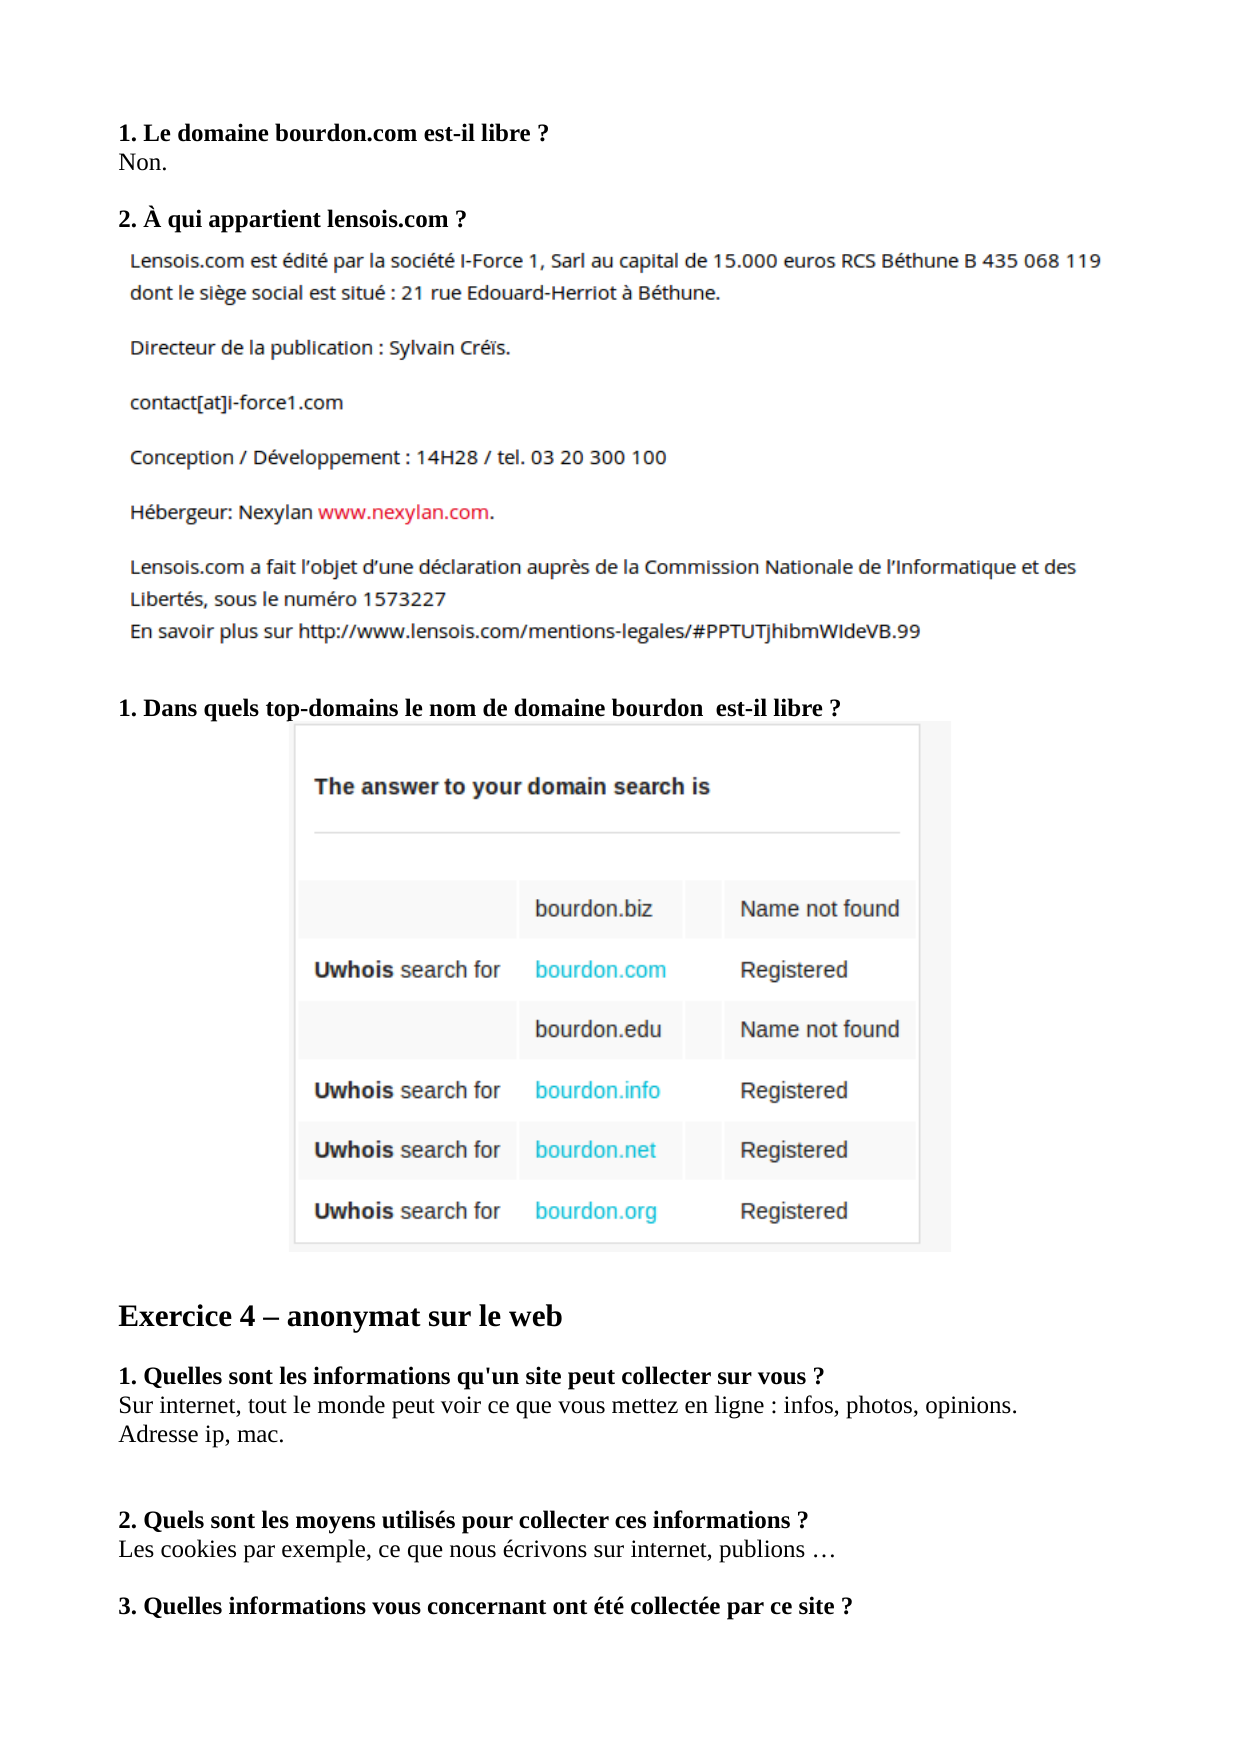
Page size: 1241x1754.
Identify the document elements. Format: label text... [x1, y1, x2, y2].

text Non. [118, 147, 1122, 176]
text Exercice 4 – anonymat sur le web [118, 1297, 1122, 1333]
text 1. Quelles sont les informations qu'un site peut collecter sur vous ? [118, 1361, 1122, 1390]
text Sur internet, tout le monde peut voir ce que vous mettez en ligne : infos, photos, opinions. [118, 1390, 1122, 1419]
text 2. À qui appartient lensois.com ? [118, 204, 1122, 233]
picture [288, 721, 952, 1252]
text 1. Dans quels top-domains le nom de domaine bourdon est-il libre ? [118, 693, 1122, 722]
text 3. Quelles informations vous concernant ont été collectée par ce site ? [118, 1591, 1122, 1620]
text 2. Quels sont les moyens utilisés pour collecter ces informations ? [118, 1505, 1122, 1534]
text Les cookies par exemple, ce que nous écrivons sur internet, publions … [118, 1534, 1122, 1563]
text Adresse ip, mac. [118, 1419, 1122, 1448]
text 1. Le domaine bourdon.com est-il libre ? [118, 118, 1122, 147]
picture [118, 233, 1123, 665]
